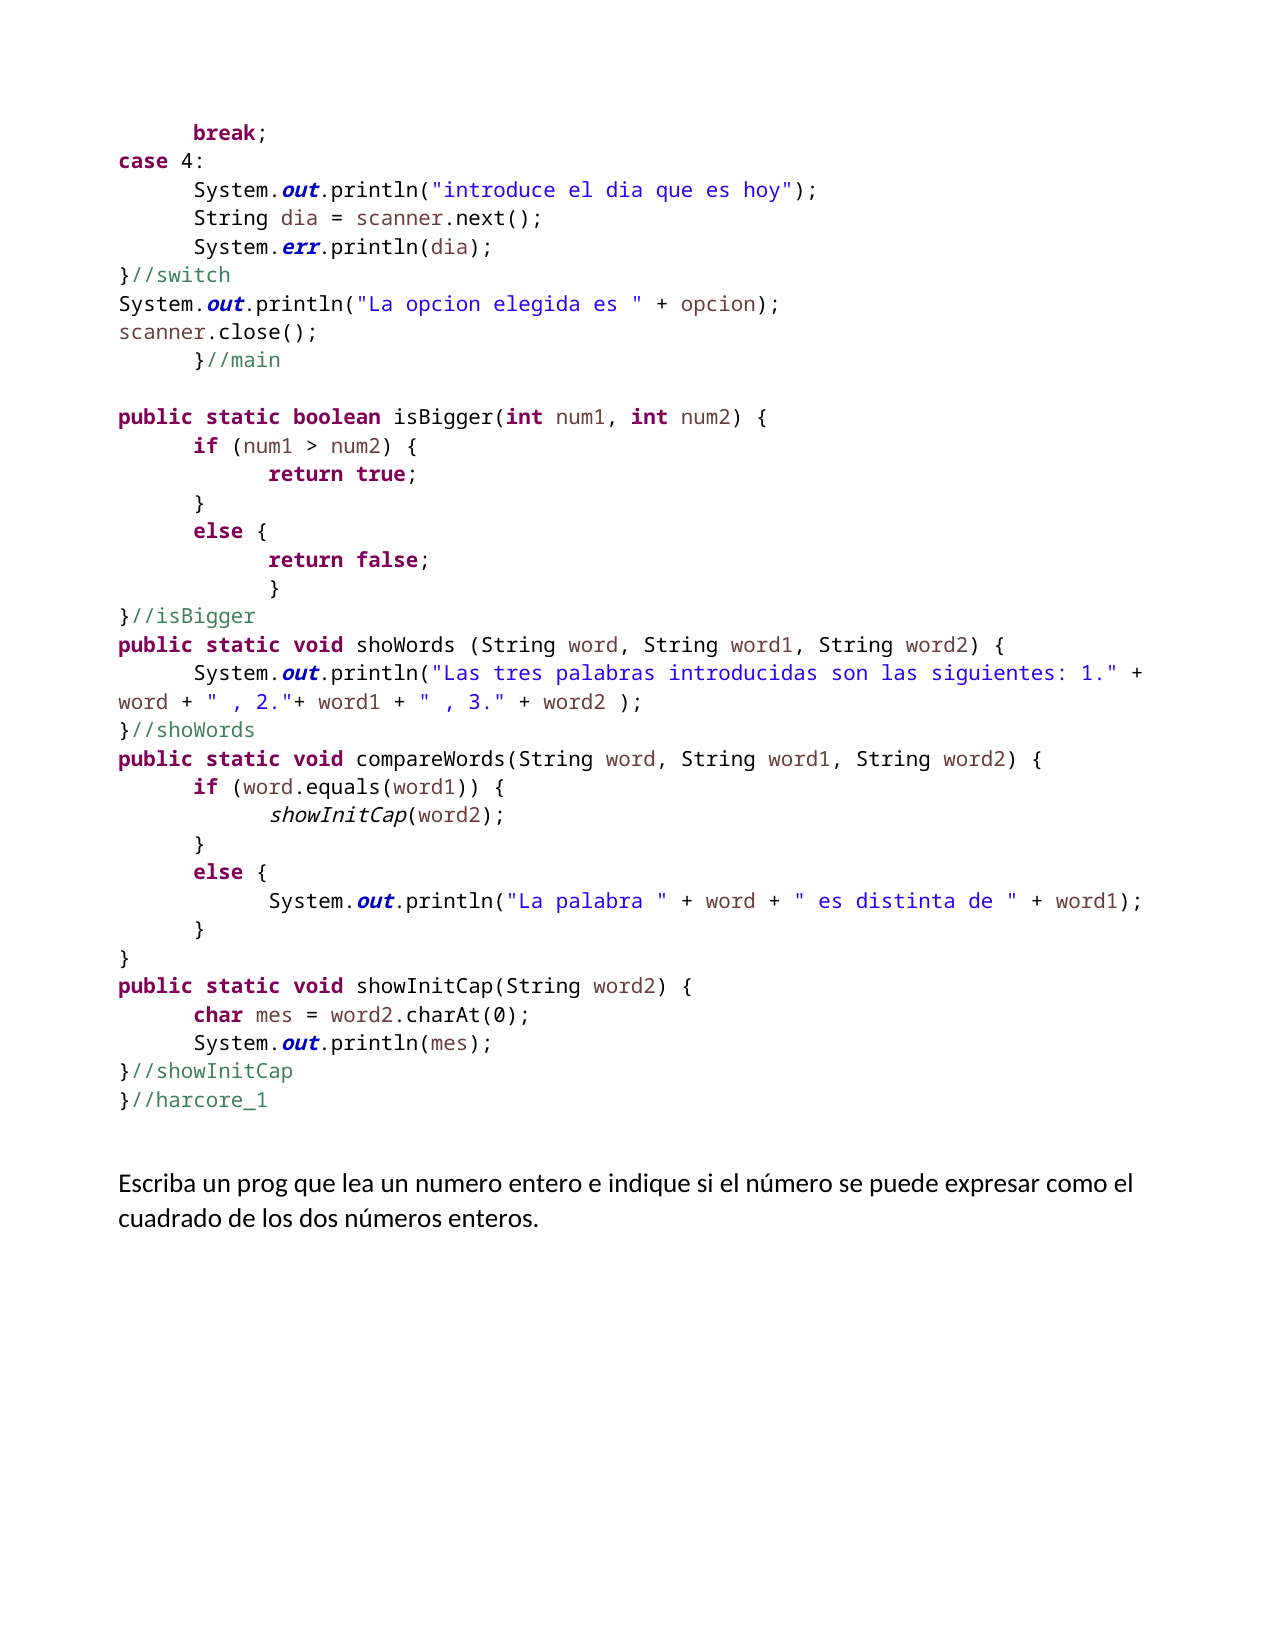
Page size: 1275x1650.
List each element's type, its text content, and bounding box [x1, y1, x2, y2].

text else { [118, 516, 1157, 545]
text System.out.println(mes); [118, 1028, 1157, 1057]
text } [118, 914, 1157, 943]
text }//showInitCap [118, 1057, 1157, 1085]
text System.out.println("introduce el dia que es hoy"); [118, 175, 1157, 203]
text } [118, 488, 1157, 516]
text if (word.equals(word1)) { [118, 772, 1157, 801]
text }//harcore_1 [118, 1085, 1157, 1113]
text }//shoWords [118, 715, 1157, 744]
text public static void showInitCap(String word2) { [118, 971, 1157, 1000]
text } [118, 573, 1157, 602]
text return true; [118, 459, 1157, 488]
text } [118, 943, 1157, 971]
text }//switch [118, 260, 1157, 289]
text } [118, 829, 1157, 857]
text System.err.println(dia); [118, 232, 1157, 260]
text break; [118, 118, 1157, 147]
text scanner.close(); [118, 317, 1157, 346]
text System.out.println("La opcion elegida es " + opcion); [118, 289, 1157, 317]
text Escriba un prog que lea un numero entero e indique si el número se puede expresar como el cuadrado de los dos números enteros. [118, 1166, 1157, 1234]
text char mes = word2.charAt(0); [118, 1000, 1157, 1028]
text }//isBigger [118, 602, 1157, 630]
text String dia = scanner.next(); [118, 203, 1157, 232]
text public static void shoWords (String word, String word1, String word2) { [118, 630, 1157, 658]
text System.out.println("Las tres palabras introducidas son las siguientes: 1." + word + " , 2."+ word1 + " , 3." + word2 ); [118, 658, 1157, 715]
text return false; [118, 545, 1157, 573]
text System.out.println("La palabra " + word + " es distinta de " + word1); [118, 886, 1157, 914]
text case 4: [118, 147, 1157, 175]
text }//main [118, 346, 1157, 374]
text public static void compareWords(String word, String word1, String word2) { [118, 744, 1157, 772]
text else { [118, 857, 1157, 886]
text if (num1 > num2) { [118, 431, 1157, 459]
text showInitCap(word2); [118, 801, 1157, 829]
text public static boolean isBigger(int num1, int num2) { [118, 402, 1157, 431]
